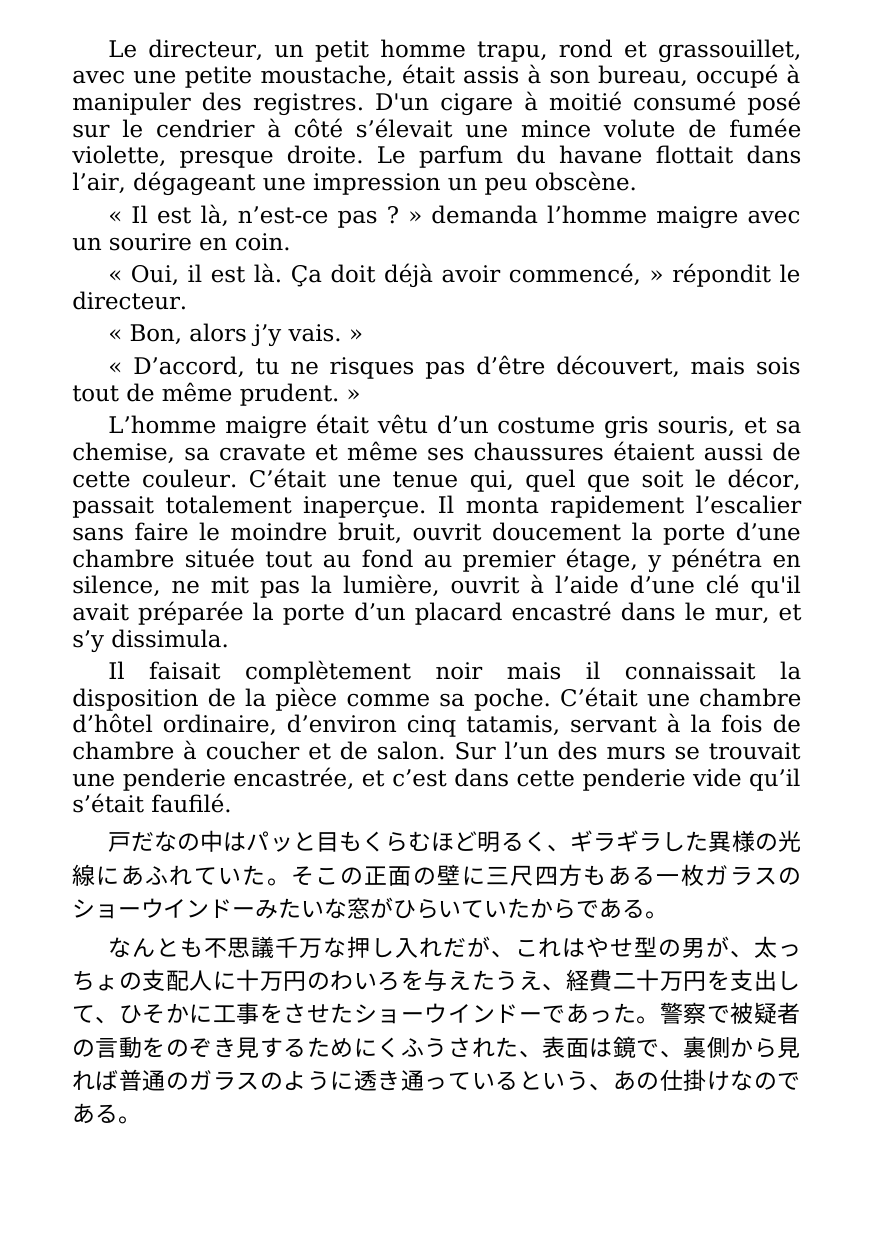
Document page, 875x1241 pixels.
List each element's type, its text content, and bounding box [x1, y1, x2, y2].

text Le directeur, un petit homme trapu, rond et grassouillet, avec une petite moustache, était assis à son bureau, occupé à manipuler des registres. D'un cigare à moitié consumé posé sur le cendrier à côté s’élevait une mince volute de fumée violette, presque droite. Le parfum du havane flottait dans l’air, dégageant une impression un peu obscène. [72, 36, 802, 196]
text « Bon, alors j’y vais. » [72, 321, 802, 347]
text なんとも不思議千万な押し入れだが、これはやせ型の男が、太っちょの支配人に十万円のわいろを与えたうえ、経費二十万円を支出して、ひそかに工事をさせたショーウインドーであった。警察で被疑者の言動をのぞき見するためにくふうされた、表面は鏡で、裏側から見れば普通のガラスのように透き通っているという、あの仕掛けなのである。 [72, 930, 802, 1129]
text L’homme maigre était vêtu d’un costume gris souris, et sa chemise, sa cravate et même ses chaussures étaient aussi de cette couleur. C’était une tenue qui, quel que soit le décor, passait totalement inaperçue. Il monta rapidement l’escalier sans faire le moindre bruit, ouvrit doucement la porte d’une chambre située tout au fond au premier étage, y pénétra en silence, ne mit pas la lumière, ouvrit à l’aide d’une clé qu'il avait préparée la porte d’un placard encastré dans le mur, et s’y dissimula. [72, 412, 802, 652]
text « D’accord, tu ne risques pas d’être découvert, mais sois tout de même prudent. » [72, 353, 802, 406]
text « Oui, il est là. Ça doit déjà avoir commencé, » répondit le directeur. [72, 261, 802, 314]
text Il faisait complètement noir mais il connaissait la disposition de la pièce comme sa poche. C’était une chambre d’hôtel ordinaire, d’environ cinq tatamis, servant à la fois de chambre à coucher et de salon. Sur l’un des murs se trouvait une penderie encastrée, et c’est dans cette penderie vide qu’il s’était faufilé. [72, 658, 802, 818]
text « Il est là, n’est-ce pas ? » demanda l’homme maigre avec un sourire en coin. [72, 202, 802, 255]
text 戸だなの中はパッと目もくらむほど明るく、ギラギラした異様の光線にあふれていた。そこの正面の壁に三尺四方もある一枚ガラスのショーウインドーみたいな窓がひらいていたからである。 [72, 824, 802, 924]
